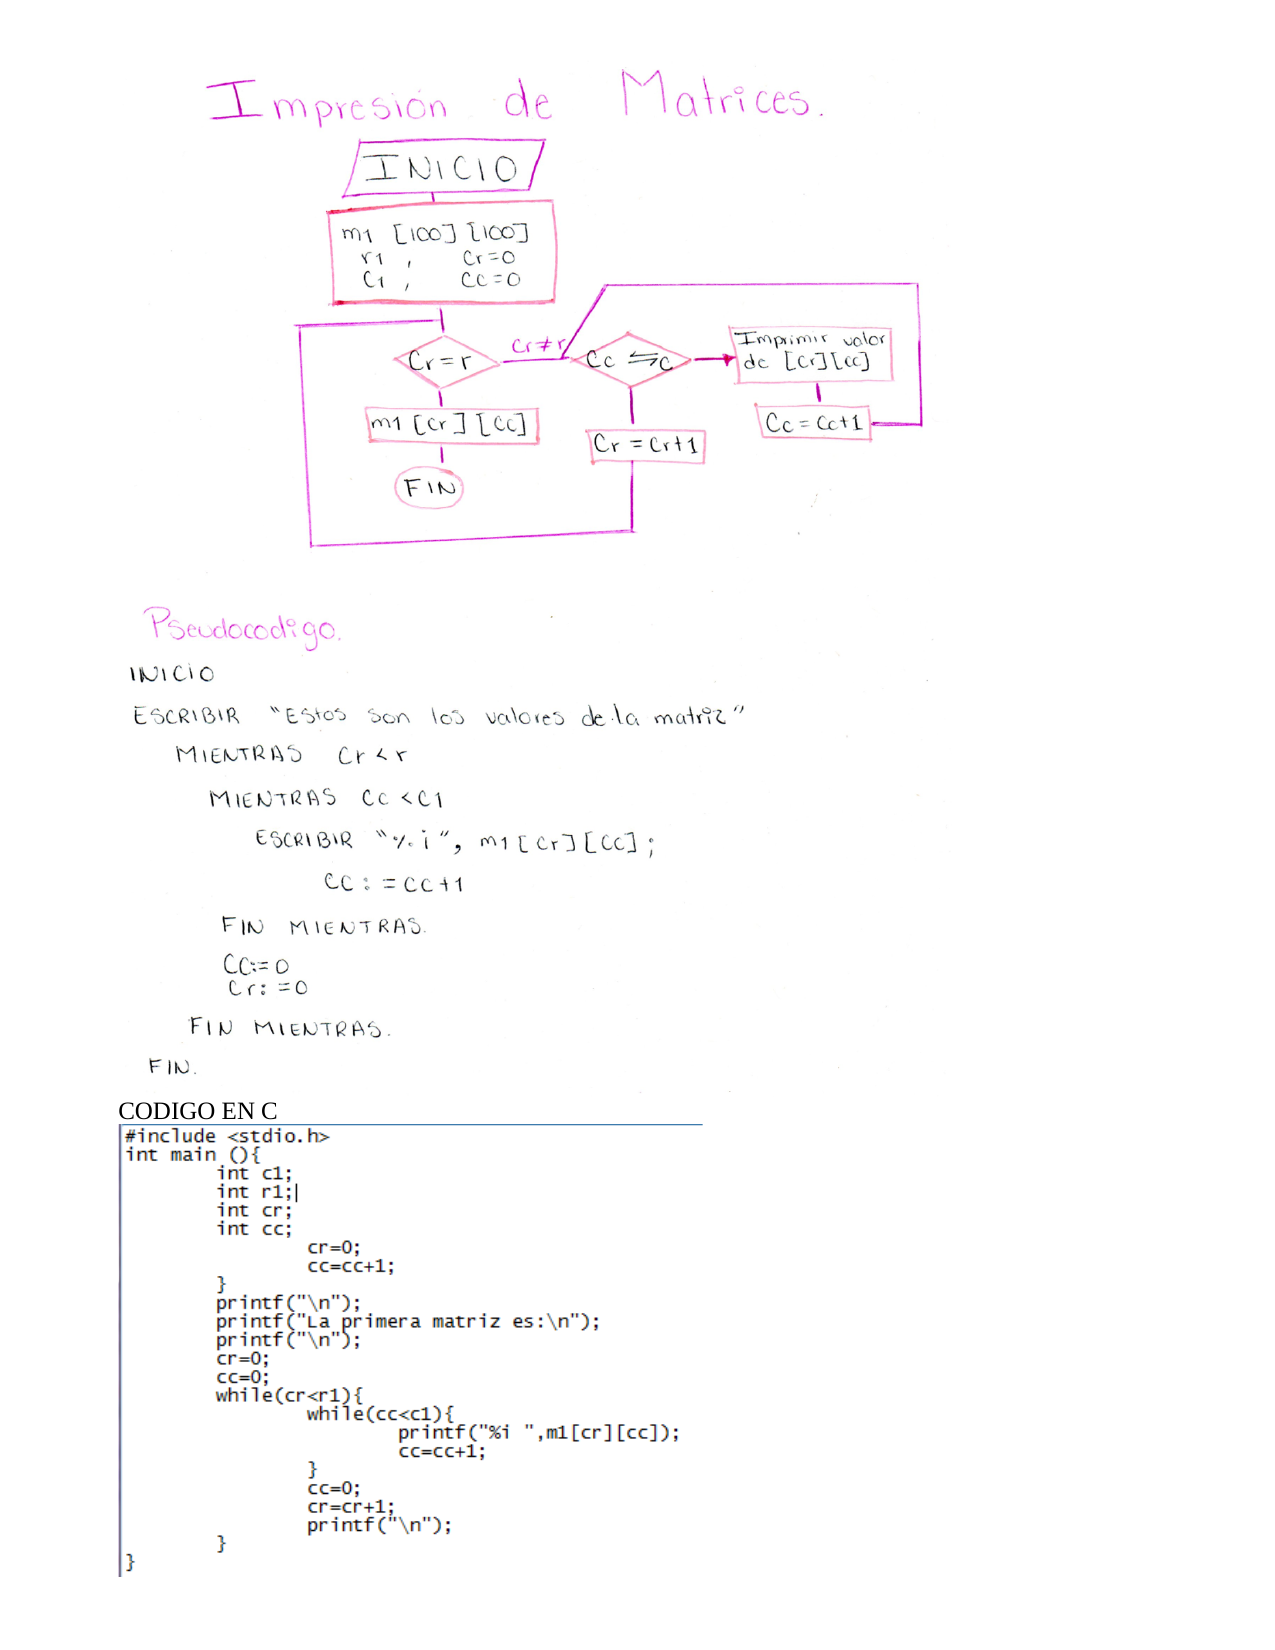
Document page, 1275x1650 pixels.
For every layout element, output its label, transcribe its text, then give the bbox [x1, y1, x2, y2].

text CODIGO EN C [118, 1096, 1205, 1125]
